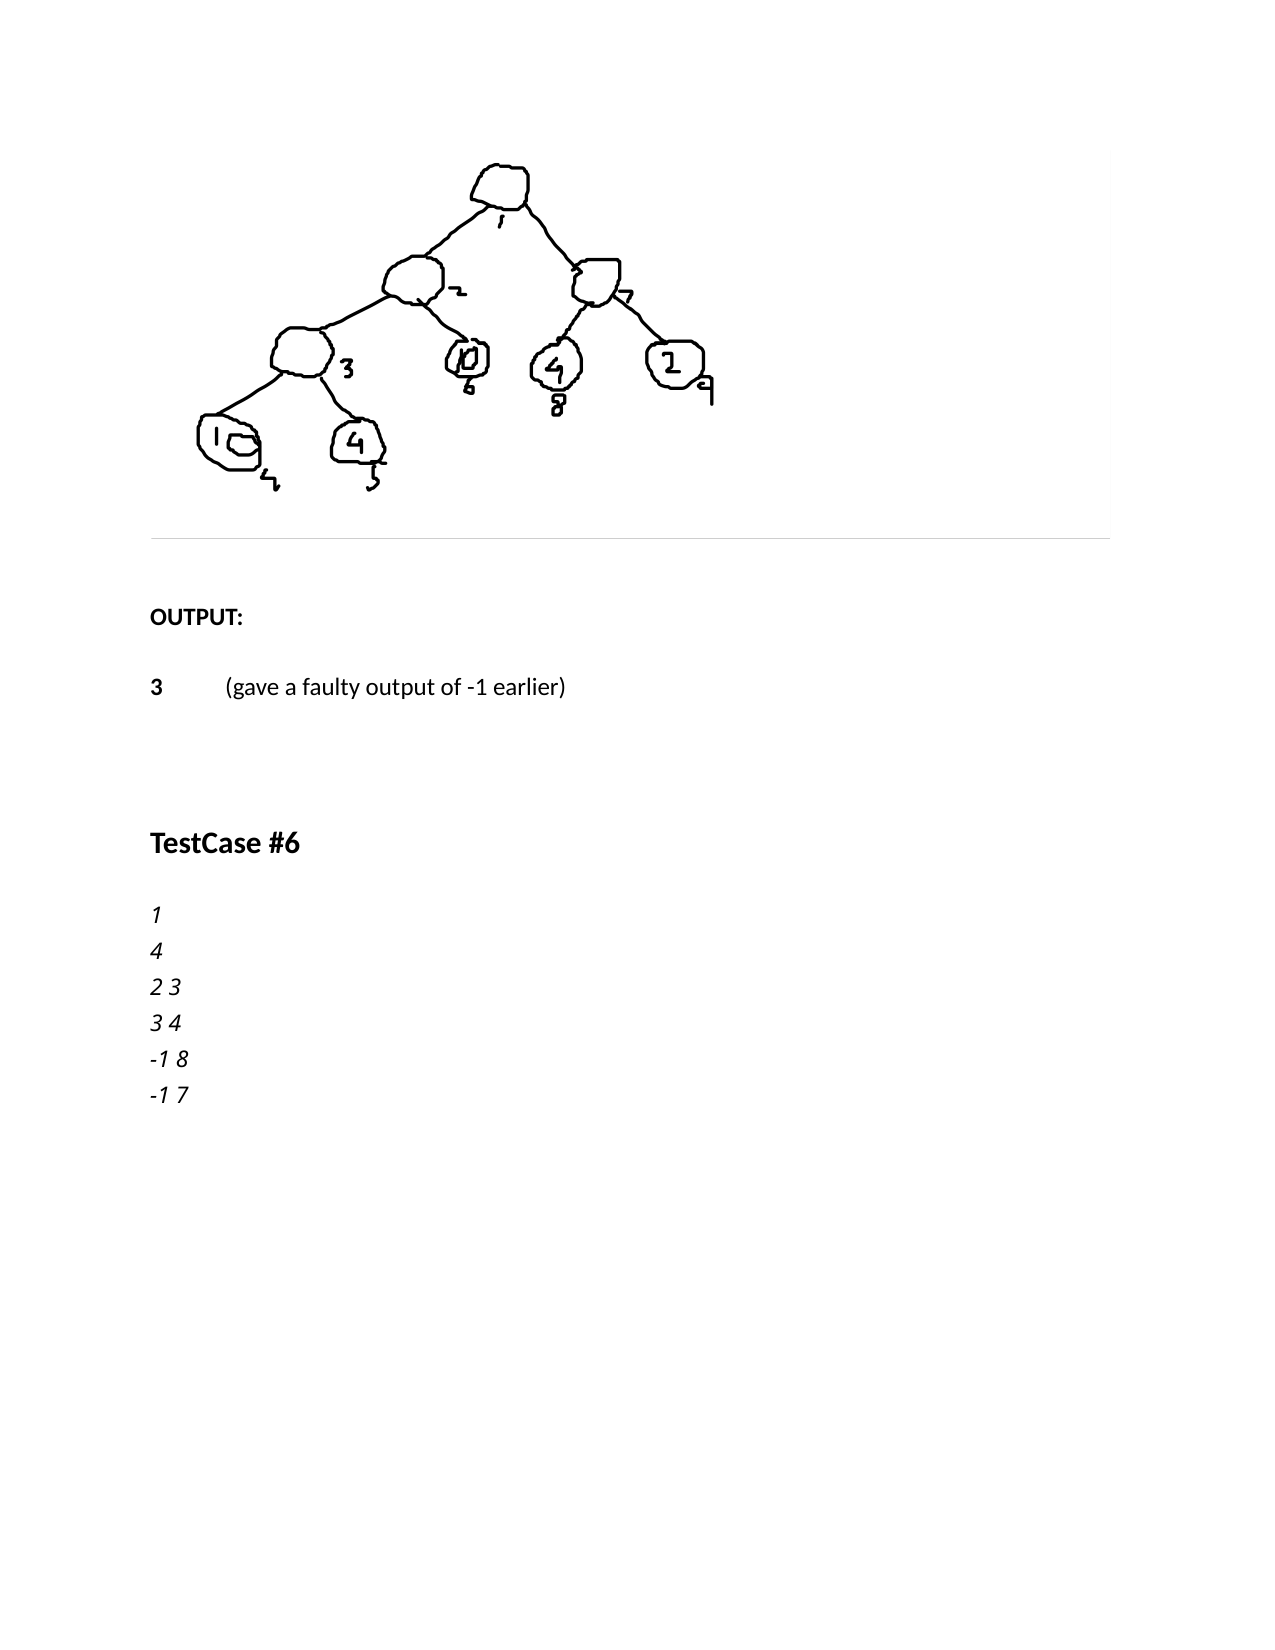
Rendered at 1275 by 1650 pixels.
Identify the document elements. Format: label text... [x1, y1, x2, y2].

text -1 8 [150, 1043, 1125, 1074]
text 1 [150, 899, 1125, 931]
text OUTPUT: [150, 602, 1125, 632]
text -1 7 [150, 1079, 1125, 1110]
text 3 (gave a faulty output of -1 earlier) [150, 672, 1125, 702]
text 4 [150, 935, 1125, 967]
text TestCase #6 [150, 823, 1125, 862]
picture [150, 150, 1110, 539]
text 3 4 [150, 1007, 1125, 1038]
text 2 3 [150, 971, 1125, 1002]
